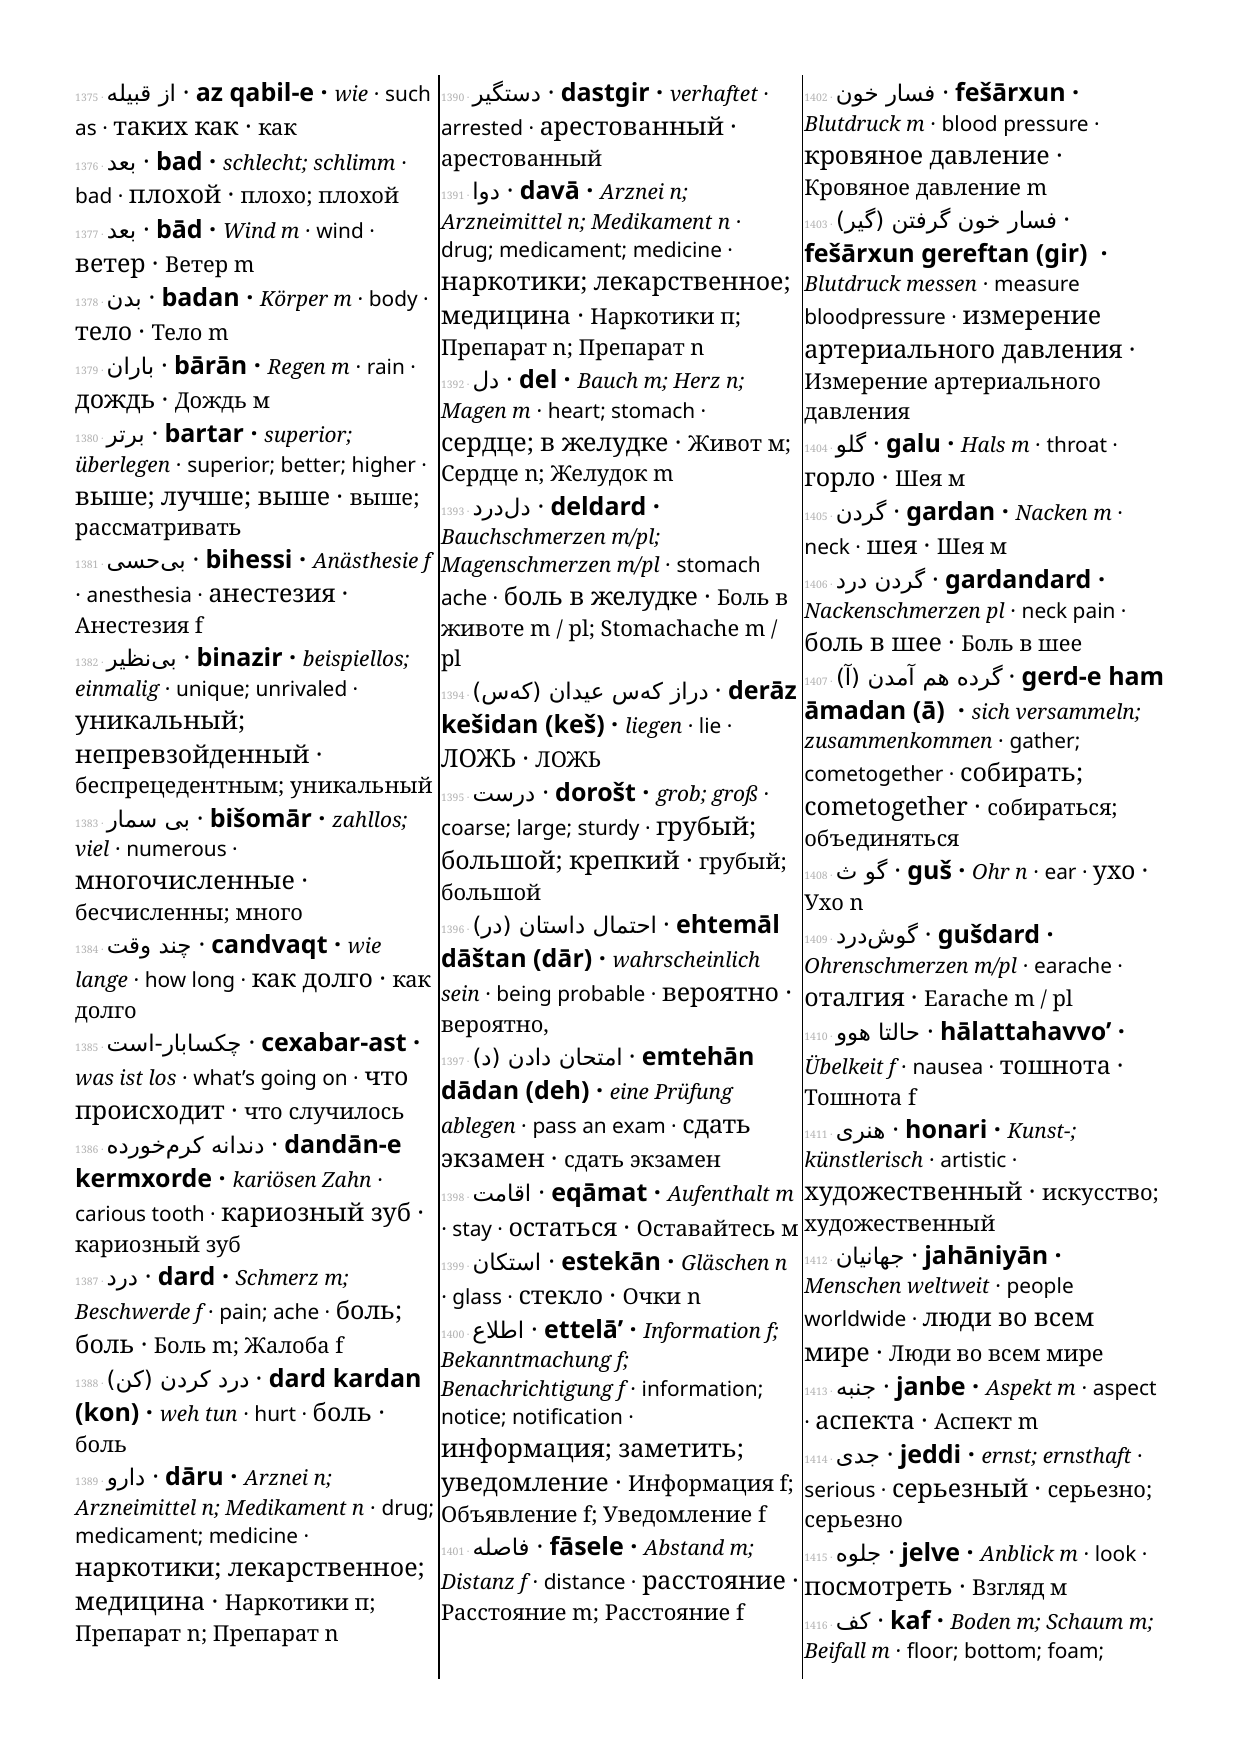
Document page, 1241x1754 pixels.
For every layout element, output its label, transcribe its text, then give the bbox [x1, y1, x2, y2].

text 1385 · چکسابار-است · cexabar-ast · was ist los · what’s going on · что происходит · что случилось [75, 1024, 436, 1127]
text 1375 · از قبیله · az qabil-e · wie · such as · таких как · как [75, 75, 436, 143]
text 1406 · گردن درد · gardandard · Nackenschmerzen pl · neck pain · боль в шее · Боль в шее [804, 562, 1166, 658]
text 1394 · دراز که‌‌س عیدان (که‌‌س) · derāz kešidan (keš) · liegen · lie · ЛОЖЬ · ЛОЖЬ [441, 673, 799, 775]
text 1416 · کف · kaf · Boden m; Schaum m; Beifall m · floor; bottom; foam; applause · пол; снизу; пена; аплодисменты · Земля м; Пена m; Аплодисменты м [804, 1602, 1166, 1665]
text 1402 · فسار خون · fešārxun · Blutdruck m · blood pressure · кровяное давление · Кровяное давление m [804, 75, 1166, 201]
text 1384 · چند وقت · candvaqt · wie lange · how long · как долго · как долго [75, 927, 436, 1024]
text 1397 · امتحان دادن (د) · emtehān dādan (deh) · eine Prüfung ablegen · pass an exam · сдать экзамен · сдать экзамен [441, 1039, 799, 1175]
text 1409 · گوش‌درد · gušdard · Ohrenschmerzen m/pl · earache · оталгия · Earache m / pl [804, 917, 1166, 1013]
text 1391 · دوا · davā · Arznei n; Arzneimittel n; Medikament n · drug; medicament; medicine · наркотики; лекарственное; медицина · Наркотики п; Препарат n; Препарат n [441, 173, 799, 362]
text 1410 · حالتا هوو · hālattahavvo’ · Übelkeit f · nausea · тошнота · Тошнота f [804, 1013, 1166, 1111]
text 1404 · گلو · galu · Hals m · throat · горло · Шея м [804, 426, 1166, 494]
text 1412 · جهانیان · jahāniyān · Menschen weltweit · people worldwide · люди во всем мире · Люди во всем мире [804, 1238, 1166, 1368]
text 1398 · اقامت · eqāmat · Aufenthalt m · stay · остаться · Оставайтесь м [441, 1175, 799, 1243]
text 1408 · گو ث · guš · Ohr n · ear · ухо · Ухо n [804, 853, 1166, 917]
text 1392 · دل · del · Bauch m; Herz n; Magen m · heart; stomach · сердце; в желудке · Живот м; Сердце n; Желудок m [441, 362, 799, 488]
text 1413 · جنبه · janbe · Aspekt m · aspect · аспекта · Аспект m [804, 1368, 1166, 1436]
text 1387 · درد · dard · Schmerz m; Beschwerde f · pain; ache · боль; боль · Боль m; Жалоба f [75, 1259, 436, 1361]
text 1390 · دستگیر · dastgir · verhaftet · arrested · арестованный · арестованный [441, 75, 799, 173]
text 1377 · بعد · bād · Wind m · wind · ветер · Ветер m [75, 211, 436, 279]
text 1403 · فسار خون گرفتن (گیر) · fešārxun gereftan (gir) · Blutdruck messen · measure bloodpressure · измерение артериального давления · Измерение артериального давления [804, 201, 1166, 426]
text 1414 · جدی · jeddi · ernst; ernsthaft · serious · серьезный · серьезно; серьезно [804, 1436, 1166, 1534]
text 1400 · اطلاع · ettelā’ · Information f; Bekanntmachung f; Benachrichtigung f · information; notice; notification · информация; заметить; уведомление · Информация f; Объявление f; Уведомление f [441, 1311, 799, 1529]
text 1386 · دندانه کرم‌خورده · dandān-e kermxorde · kariösen Zahn · carious tooth · кариозный зуб · кариозный зуб [75, 1127, 436, 1259]
text 1395 · درست · dorošt · grob; groß · coarse; large; sturdy · грубый; большой; крепкий · грубый; большой [441, 775, 799, 907]
text 1415 · جلوه · jelve · Anblick m · look · посмотреть · Взгляд м [804, 1534, 1166, 1602]
text 1389 · دارو · dāru · Arznei n; Arzneimittel n; Medikament n · drug; medicament; medicine · наркотики; лекарственное; медицина · Наркотики п; Препарат n; Препарат n [75, 1459, 436, 1648]
text 1401 · فاصله · fāsele · Abstand m; Distanz f · distance · расстояние · Расстояние m; Расстояние f [441, 1529, 799, 1627]
text 1393 · دل‌درد · deldard · Bauchschmerzen m/pl; Magenschmerzen m/pl · stomach ache · боль в желудке · Боль в животе m / pl; Stomachache m / pl [441, 488, 799, 673]
text 1396 · احتمال داستان (در) · ehtemāl dāštan (dār) · wahrscheinlich sein · being probable · вероятно · вероятно, [441, 907, 799, 1039]
text 1379 · باران · bārān · Regen m · rain · дождь · Дождь м [75, 347, 436, 416]
text 1376 · بعد · bad · schlecht; schlimm · bad · плохой · плохо; плохой [75, 143, 436, 211]
text 1399 · استکان · estekān · Gläschen n · glass · стекло · Очки n [441, 1243, 799, 1311]
text 1388 · درد کردن (کن) · dard kardan (kon) · weh tun · hurt · боль · боль [75, 1361, 436, 1459]
text 1380 · برتر · bartar · superior; überlegen · superior; better; higher · выше; лучше; выше · выше; рассматривать [75, 416, 436, 542]
text 1382 · بی‌نظیر · binazir · beispiellos; einmalig · unique; unrivaled · уникальный; непревзойденный · беспрецедентным; уникальный [75, 640, 436, 800]
text 1381 · بی‌حسی · bihessi · Anästhesie f · anesthesia · анестезия · Анестезия f [75, 542, 436, 640]
text 1411 · هنری · honari · Kunst‐; künstlerisch · artistic · художественный · искусство; художественный [804, 1111, 1166, 1238]
text 1383 · بی سمار · bišomār · zahllos; viel · numerous · многочисленные · бесчисленны; много [75, 800, 436, 927]
text 1378 · بدن · badan · Körper m · body · тело · Тело m [75, 279, 436, 347]
text 1407 · گرده هم آمدن (آ) · gerd-e ham āmadan (ā) · sich versammeln; zusammenkommen · gather; cometogether · собирать; cometogether · собираться; объединяться [804, 658, 1166, 853]
text 1405 · گردن · gardan · Nacken m · neck · шея · Шея м [804, 494, 1166, 562]
